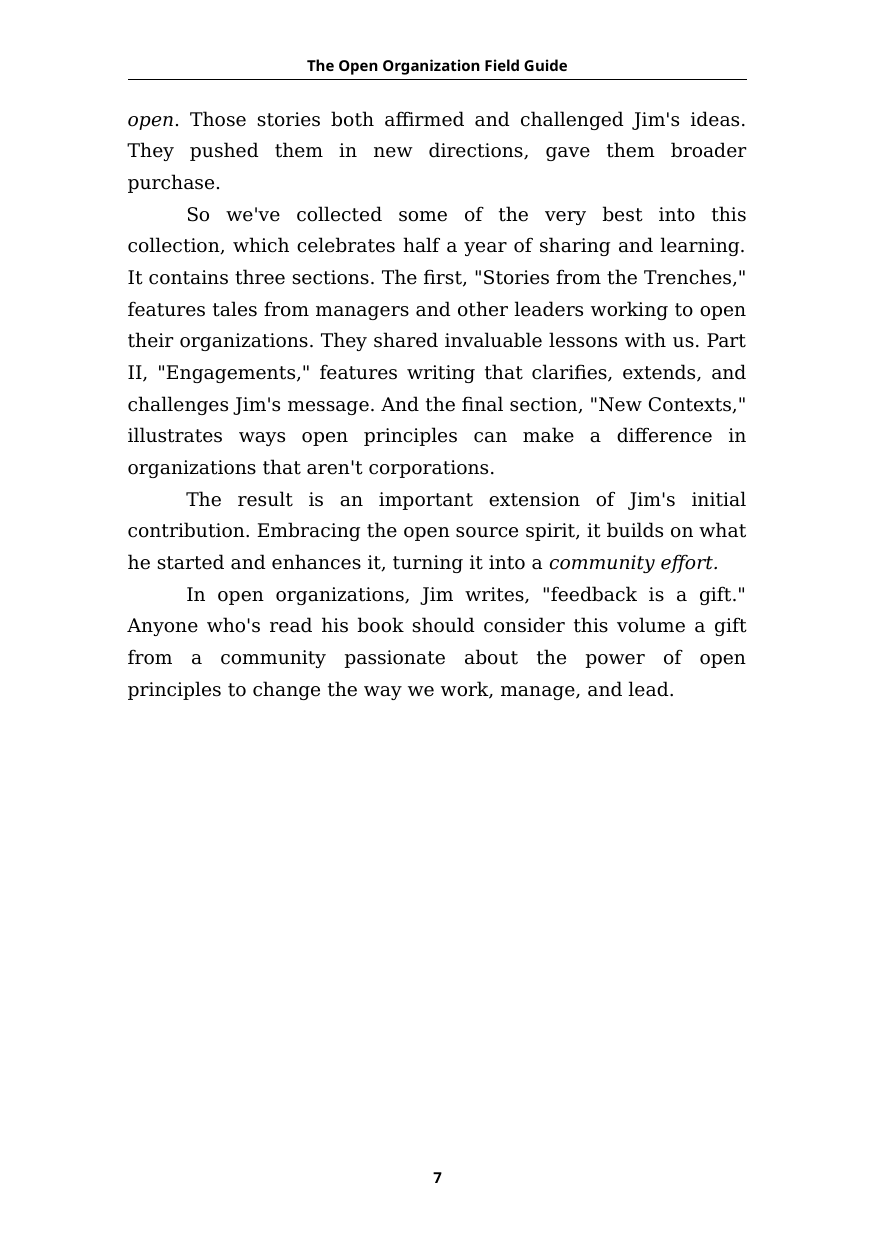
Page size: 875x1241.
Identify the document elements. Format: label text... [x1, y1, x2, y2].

text The result is an important extension of Jim's initial contribution. Embracing the open source spirit, it builds on what he started and enhances it, turning it into a community effort. [127, 488, 747, 574]
text In open organizations, Jim writes, "feedback is a gift." Anyone who's read his book should consider this volume a gift from a community passionate about the power of open principles to change the way we work, manage, and lead. [127, 583, 747, 700]
text So we've collected some of the very best into this collection, which celebrates half a year of sharing and learning. It contains three sections. The first, "Stories from the Trenches," features tales from managers and other leaders working to open their organizations. They shared invaluable lessons with us. Part II, "Engagements," features writing that clarifies, extends, and challenges Jim's message. And the final section, "New Contexts," illustrates ways open principles can make a difference in organizations that aren't corporations. [127, 203, 747, 479]
text open. Those stories both affirmed and challenged Jim's ideas. They pushed them in new directions, gave them broader purchase. [127, 108, 747, 194]
